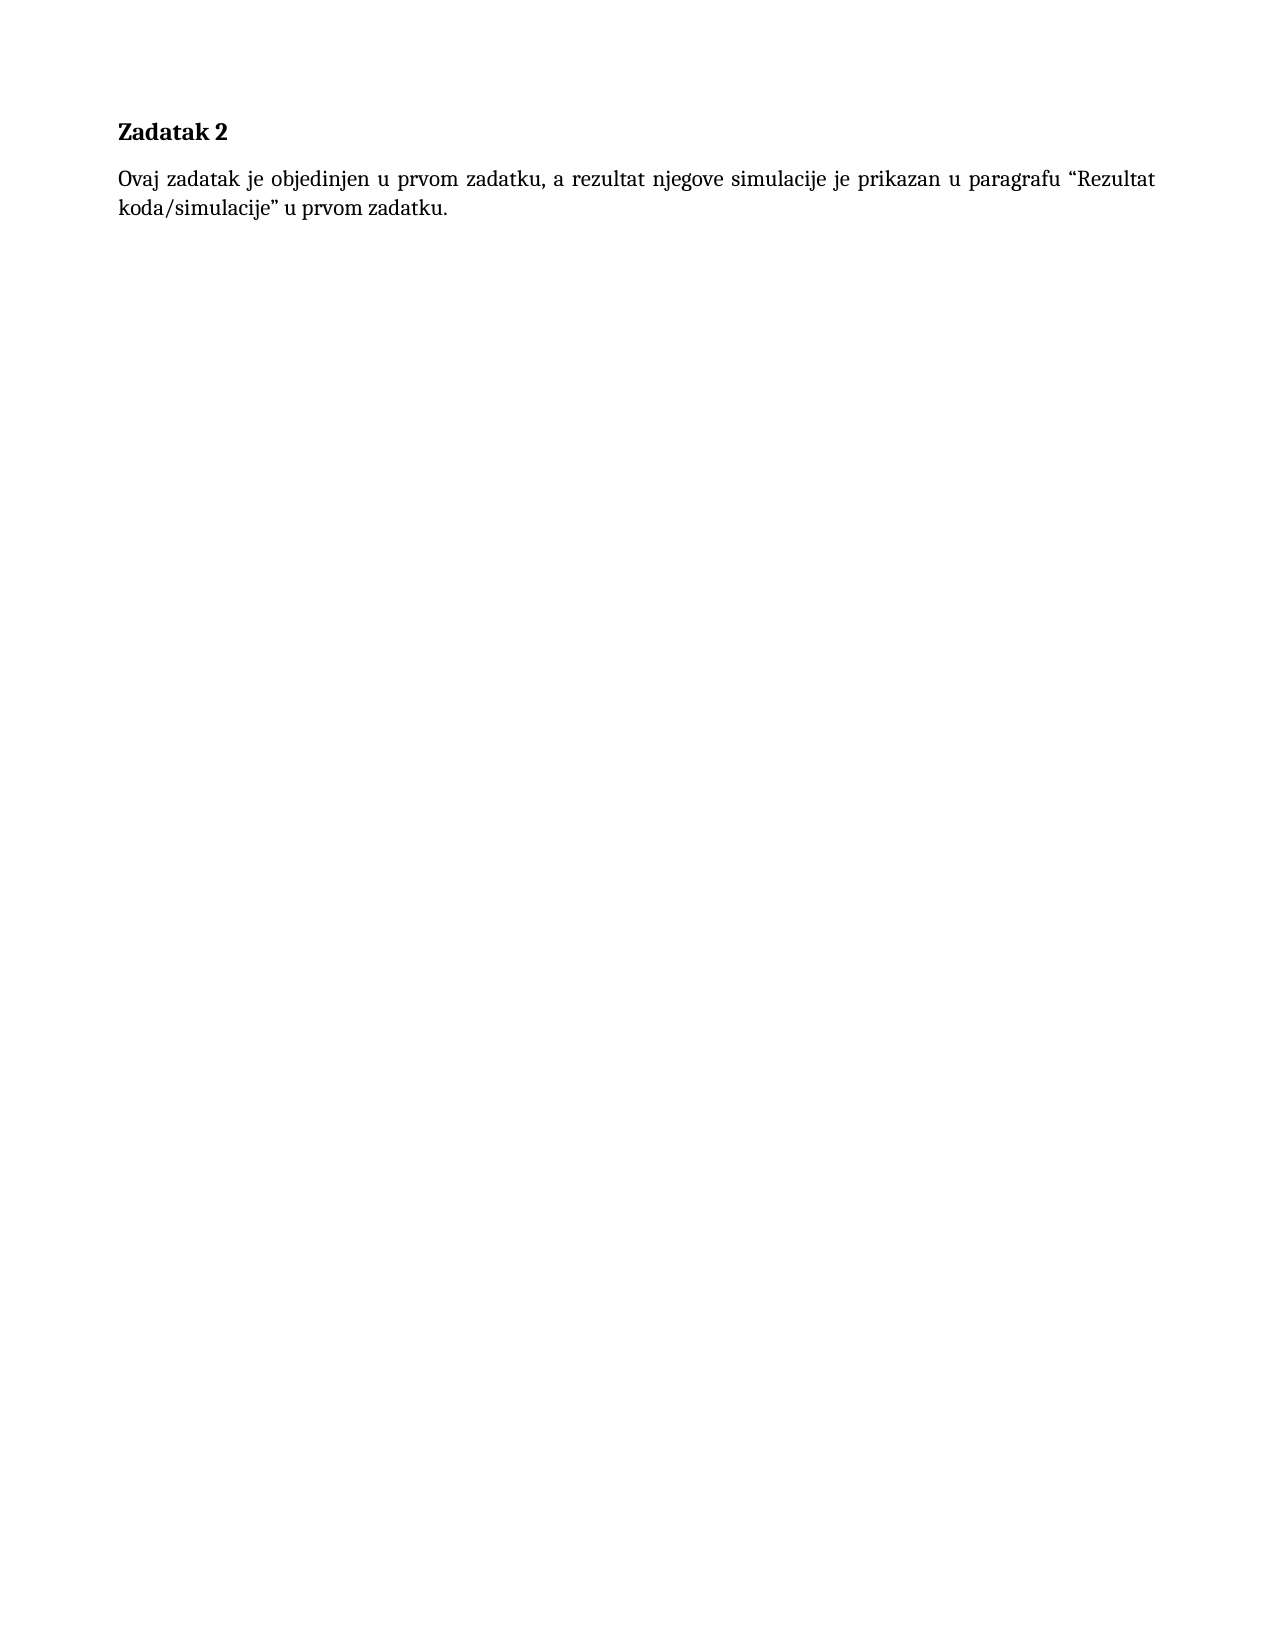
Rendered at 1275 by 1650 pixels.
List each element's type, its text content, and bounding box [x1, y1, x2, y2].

text Zadatak 2 [118, 118, 1157, 147]
text Ovaj zadatak je objedinjen u prvom zadatku, a rezultat njegove simulacije je prikazan u paragrafu “Rezultat koda/simulacije” u prvom zadatku. [118, 166, 1157, 221]
